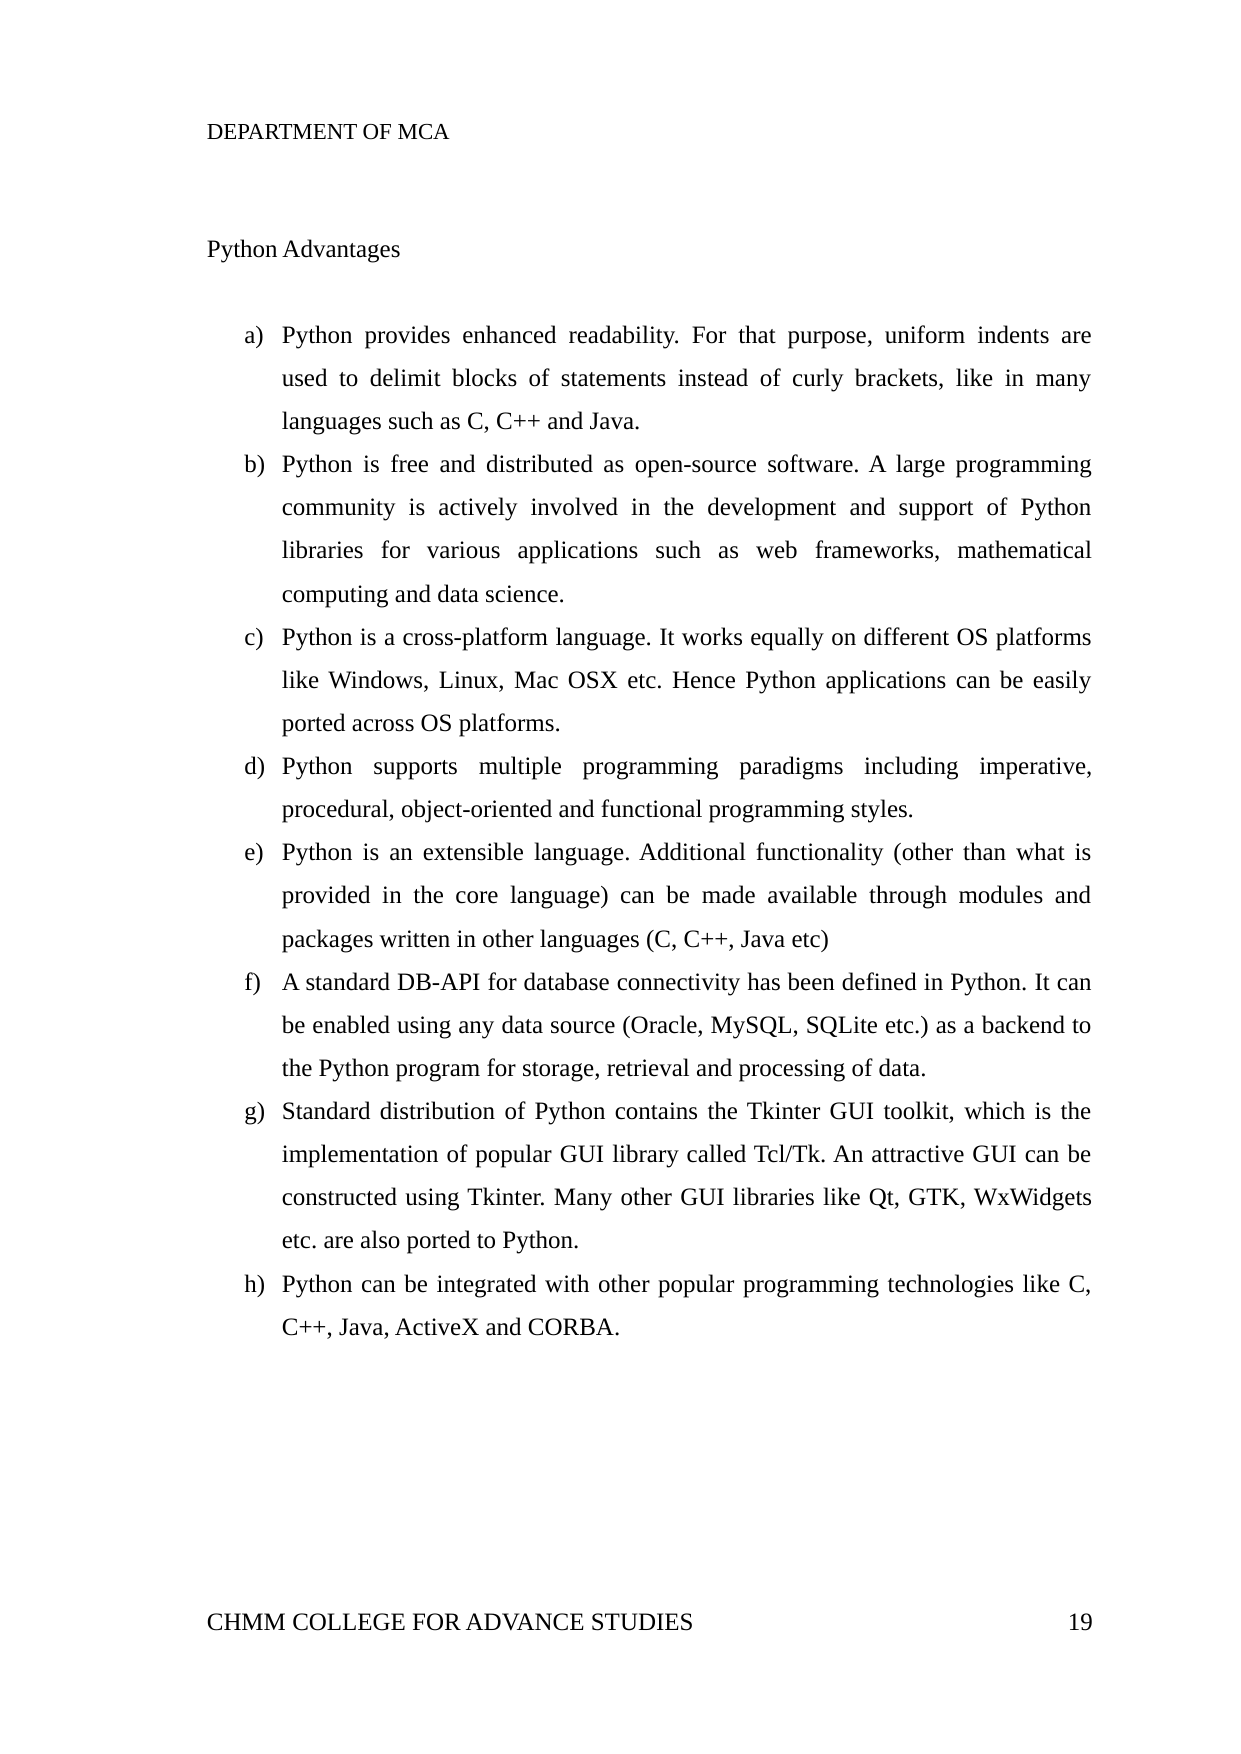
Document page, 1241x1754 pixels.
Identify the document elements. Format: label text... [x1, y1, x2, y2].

list Standard distribution of Python contains the Tkinter GUI toolkit, which is the implementation of popular GUI library called Tcl/Tk. An attractive GUI can be constructed using Tkinter. Many other GUI libraries like Qt, GTK, WxWidgets etc. are also ported to Python. [244, 1096, 1093, 1254]
text Python Advantages [207, 234, 1093, 262]
list Python is a cross-platform language. It works equally on different OS platforms like Windows, Linux, Mac OSX etc. Hence Python applications can be easily ported across OS platforms. [244, 622, 1093, 737]
list Python supports multiple programming paradigms including imperative, procedural, object-oriented and functional programming styles. [244, 751, 1093, 823]
list Python can be integrated with other popular programming technologies like C, C++, Java, ActiveX and CORBA. [244, 1269, 1093, 1341]
list Python is an extensible language. Additional functionality (other than what is provided in the core language) can be made available through modules and packages written in other languages (C, C++, Java etc) [244, 837, 1093, 952]
list A standard DB-API for database connectivity has been defined in Python. It can be enabled using any data source (Oracle, MySQL, SQLite etc.) as a backend to the Python program for storage, retrieval and processing of data. [244, 967, 1093, 1082]
list Python is free and distributed as open-source software. A large programming community is actively involved in the development and support of Python libraries for various applications such as web frameworks, mathematical computing and data science. [244, 449, 1093, 607]
list Python provides enhanced readability. For that purpose, uniform indents are used to delimit blocks of statements instead of curly brackets, like in many languages such as C, C++ and Java. [244, 320, 1093, 435]
